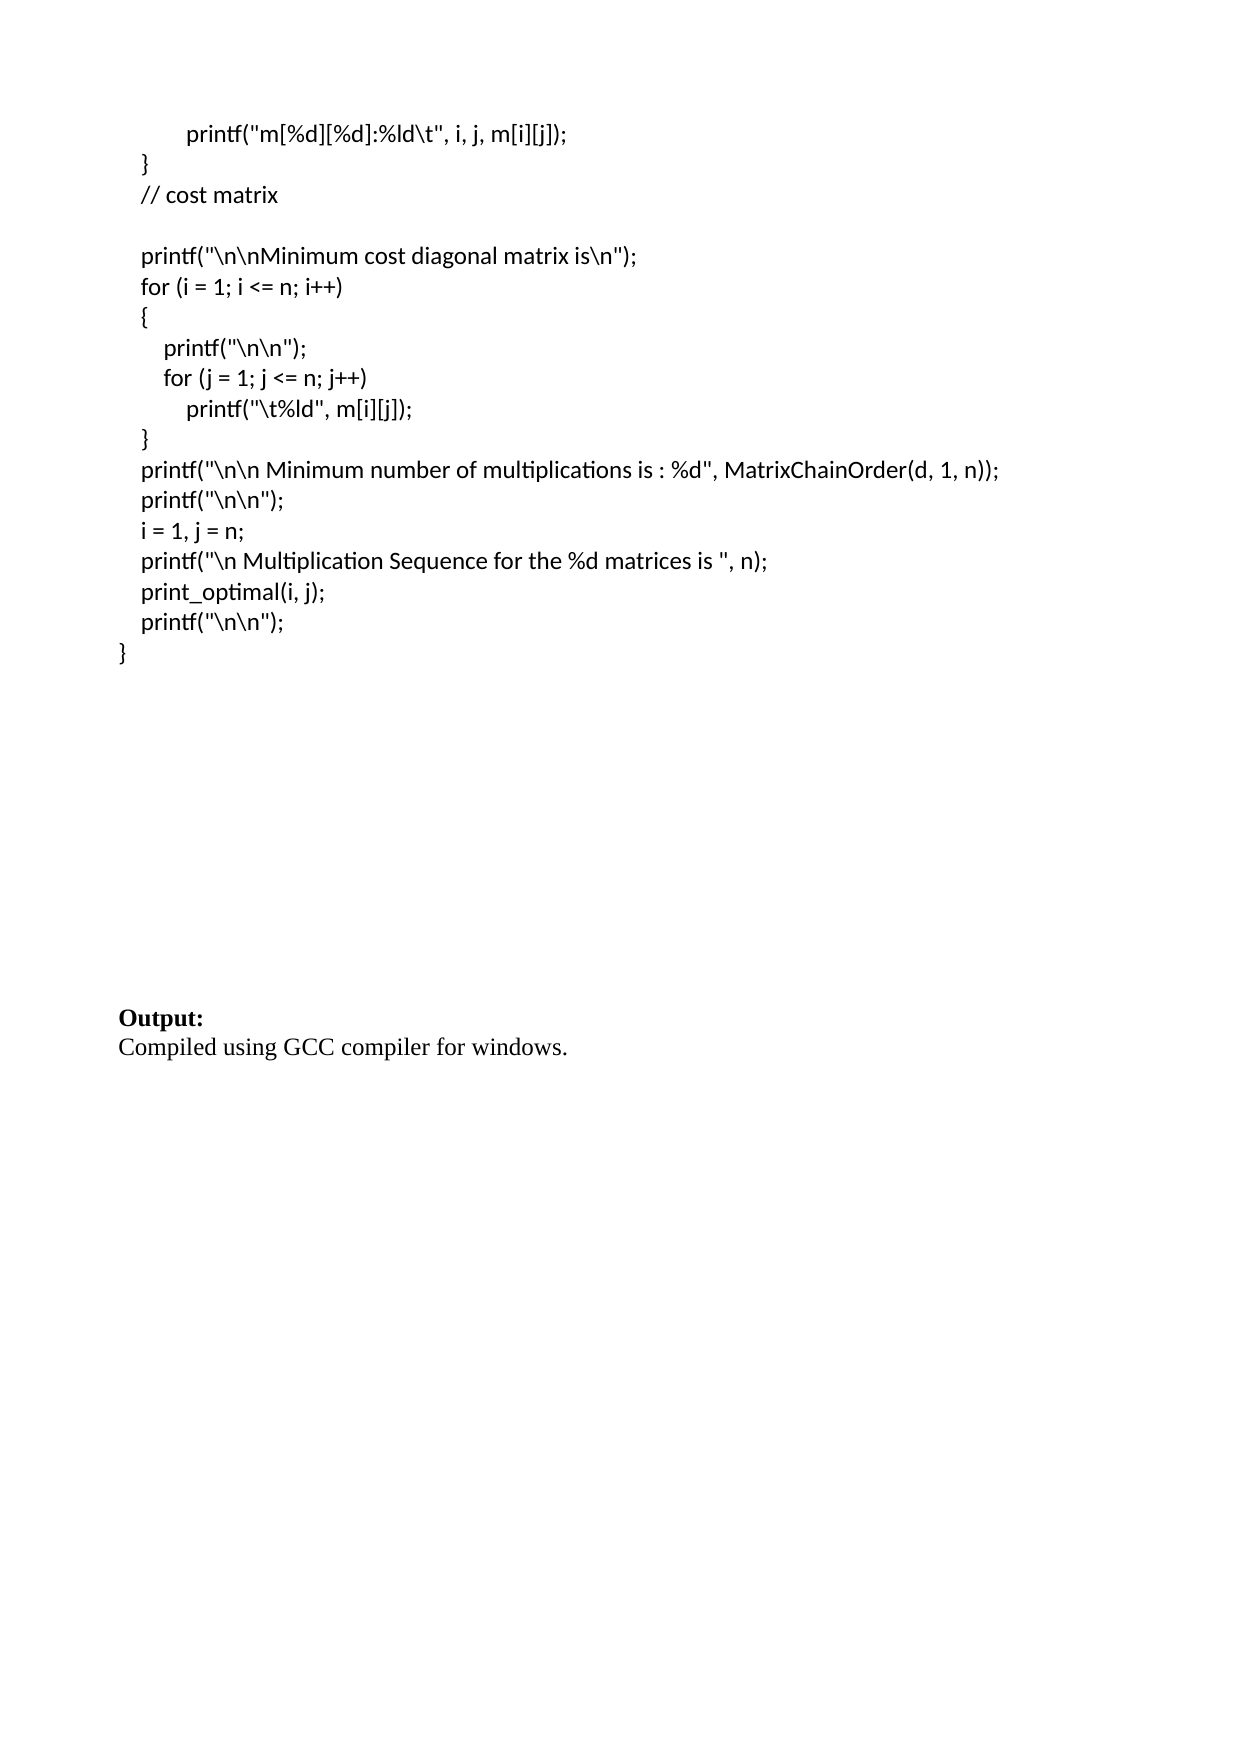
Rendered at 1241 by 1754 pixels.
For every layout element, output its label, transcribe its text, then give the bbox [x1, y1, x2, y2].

text i = 1, j = n; [118, 515, 1122, 545]
text } [118, 149, 1122, 179]
text printf("\t%ld", m[i][j]); [118, 393, 1122, 423]
text printf("\n\nMinimum cost diagonal matrix is\n"); [118, 240, 1122, 271]
text printf("\n\n"); [118, 332, 1122, 362]
text printf("\n\n"); [118, 606, 1122, 637]
text } [118, 637, 1122, 667]
text { [118, 301, 1122, 332]
text for (i = 1; i <= n; i++) [118, 271, 1122, 301]
text // cost matrix [118, 179, 1122, 210]
text print_optimal(i, j); [118, 576, 1122, 606]
text printf("\n Multiplication Sequence for the %d matrices is ", n); [118, 545, 1122, 576]
text for (j = 1; j <= n; j++) [118, 362, 1122, 393]
text printf("m[%d][%d]:%ld\t", i, j, m[i][j]); [118, 118, 1122, 149]
text Compiled using GCC compiler for windows. [118, 1032, 1122, 1061]
text printf("\n\n Minimum number of multiplications is : %d", MatrixChainOrder(d, 1, n)); [118, 454, 1122, 484]
text Output: [118, 1003, 1122, 1032]
text printf("\n\n"); [118, 484, 1122, 515]
text } [118, 423, 1122, 454]
